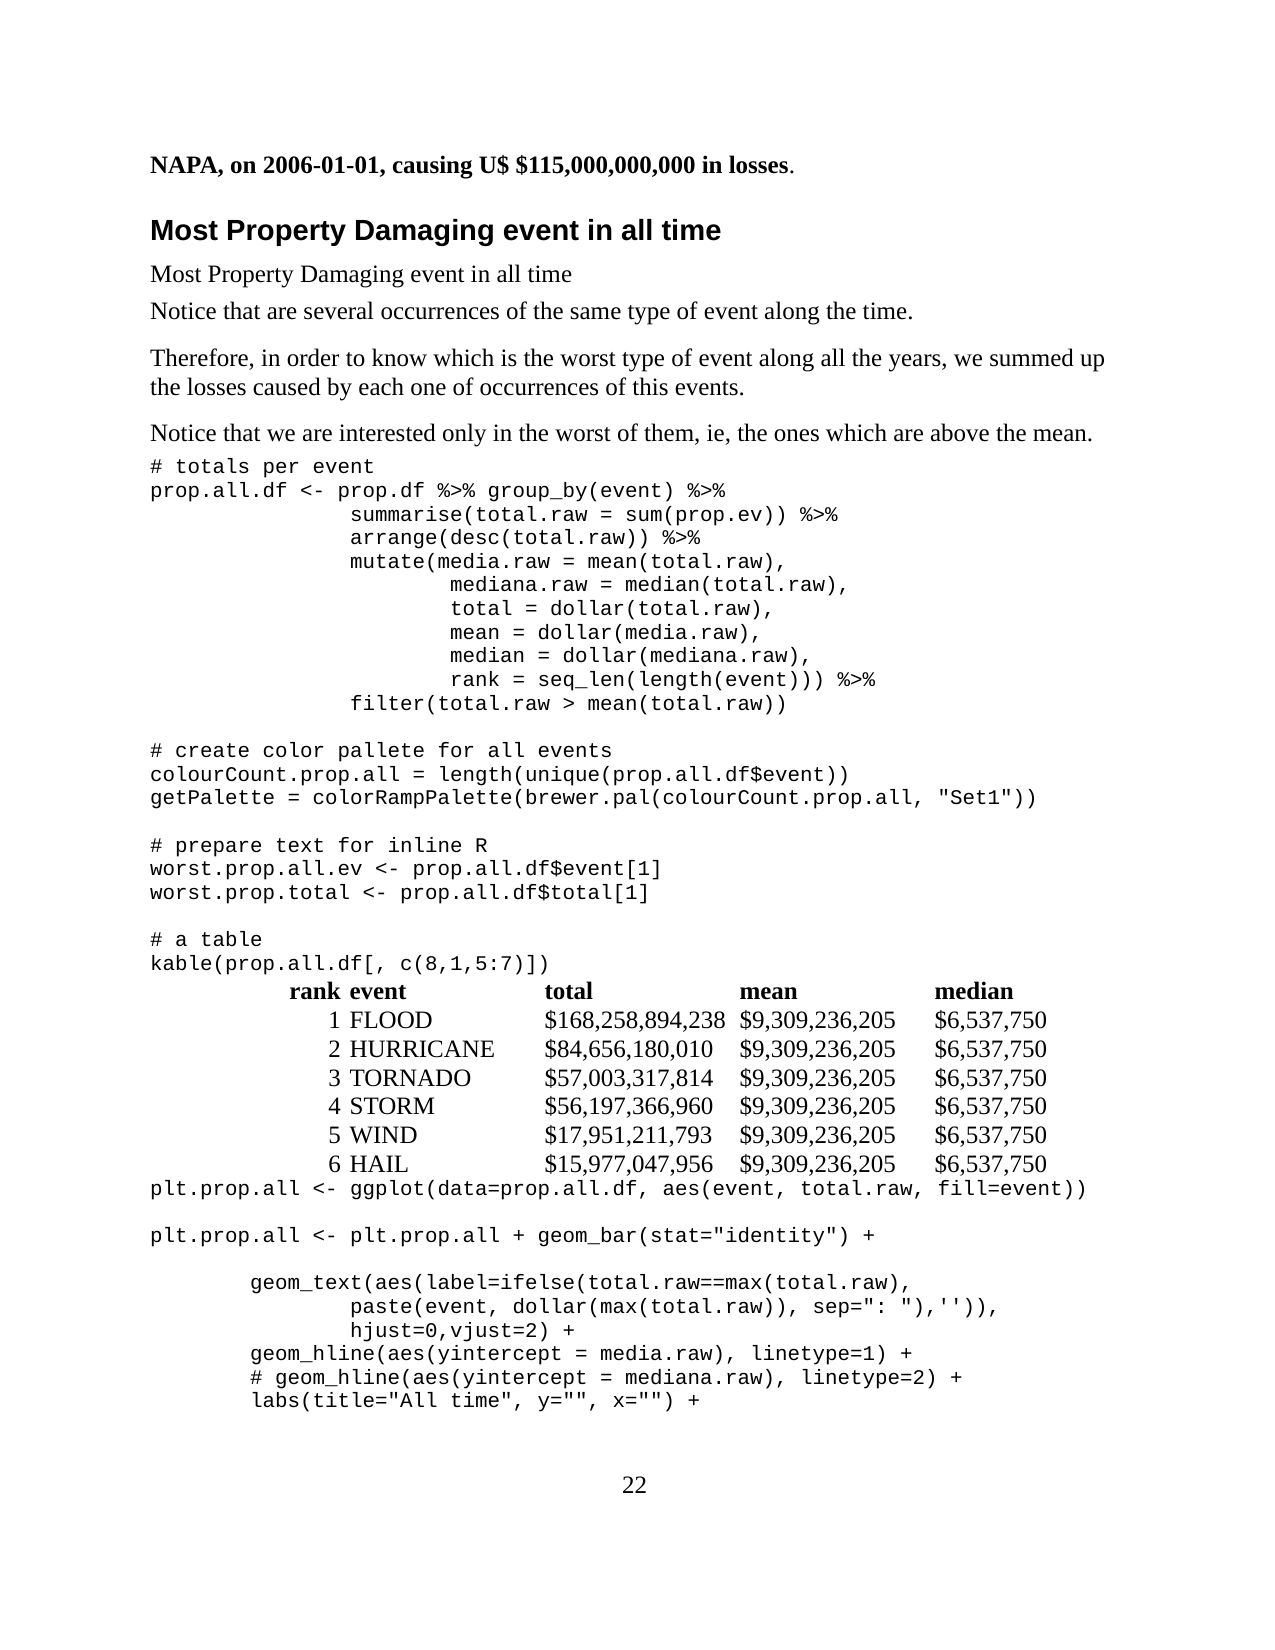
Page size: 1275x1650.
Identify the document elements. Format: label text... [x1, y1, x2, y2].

table_cell $57,003,317,814 [540, 1063, 735, 1091]
table_header event [345, 976, 540, 1005]
table_cell FLOOD [345, 1005, 540, 1034]
text # create color pallete for all events [150, 740, 1125, 764]
text geom_text(aes(label=ifelse(total.raw==max(total.raw), [150, 1272, 1125, 1296]
table_header mean [735, 976, 930, 1005]
table_cell STORM [345, 1091, 540, 1120]
table_cell $6,537,750 [930, 1034, 1125, 1063]
subtitle Most Property Damaging event in all time [150, 213, 1125, 246]
table_cell $6,537,750 [930, 1149, 1125, 1178]
text prop.all.df <- prop.df %>% group_by(event) %>% [150, 480, 1125, 503]
text rank = seq_len(length(event))) %>% [150, 669, 1125, 693]
text Therefore, in order to know which is the worst type of event along all the years, we summed up the losses caused by each one of occurrences of this events. [150, 343, 1125, 401]
text # geom_hline(aes(yintercept = mediana.raw), linetype=2) + [150, 1367, 1125, 1391]
table_cell $6,537,750 [930, 1005, 1125, 1034]
text mediana.raw = median(total.raw), [150, 574, 1125, 598]
text geom_hline(aes(yintercept = media.raw), linetype=1) + [150, 1343, 1125, 1367]
text mean = dollar(media.raw), [150, 622, 1125, 645]
table_header total [540, 976, 735, 1005]
table_header rank [150, 976, 345, 1005]
table_cell $84,656,180,010 [540, 1034, 735, 1063]
text worst.prop.total <- prop.all.df$total[1] [150, 882, 1125, 906]
table_cell 2 [150, 1034, 345, 1063]
text total = dollar(total.raw), [150, 598, 1125, 622]
text plt.prop.all <- plt.prop.all + geom_bar(stat="identity") + [150, 1225, 1125, 1249]
table_cell $9,309,236,205 [735, 1063, 930, 1091]
text summarise(total.raw = sum(prop.ev)) %>% [150, 503, 1125, 527]
table_cell $15,977,047,956 [540, 1149, 735, 1178]
text # totals per event [150, 456, 1125, 480]
table_cell $6,537,750 [930, 1063, 1125, 1091]
text plt.prop.all <- ggplot(data=prop.all.df, aes(event, total.raw, fill=event)) [150, 1178, 1125, 1201]
table_cell HAIL [345, 1149, 540, 1178]
table_cell $6,537,750 [930, 1091, 1125, 1120]
text kable(prop.all.df[, c(8,1,5:7)]) [150, 953, 1125, 976]
text # prepare text for inline R [150, 834, 1125, 858]
text paste(event, dollar(max(total.raw)), sep=": "),'')), [150, 1296, 1125, 1319]
text hjust=0,vjust=2) + [150, 1319, 1125, 1343]
table_cell $9,309,236,205 [735, 1005, 930, 1034]
text arrange(desc(total.raw)) %>% [150, 527, 1125, 551]
text worst.prop.all.ev <- prop.all.df$event[1] [150, 858, 1125, 882]
table_cell $9,309,236,205 [735, 1149, 930, 1178]
table_cell $17,951,211,793 [540, 1120, 735, 1149]
text Most Property Damaging event in all time [150, 259, 1125, 287]
text # a table [150, 929, 1125, 953]
table_cell HURRICANE [345, 1034, 540, 1063]
text NAPA, on 2006-01-01, causing U$ $115,000,000,000 in losses. [150, 150, 1125, 179]
table_cell 6 [150, 1149, 345, 1178]
table_cell $56,197,366,960 [540, 1091, 735, 1120]
table_header median [930, 976, 1125, 1005]
table_cell 4 [150, 1091, 345, 1120]
text filter(total.raw > mean(total.raw)) [150, 693, 1125, 716]
table_cell TORNADO [345, 1063, 540, 1091]
text median = dollar(mediana.raw), [150, 645, 1125, 669]
text Notice that are several occurrences of the same type of event along the time. [150, 296, 1125, 325]
table_cell 1 [150, 1005, 345, 1034]
table_cell $9,309,236,205 [735, 1091, 930, 1120]
text mutate(media.raw = mean(total.raw), [150, 551, 1125, 574]
table_cell $168,258,894,238 [540, 1005, 735, 1034]
text colourCount.prop.all = length(unique(prop.all.df$event)) [150, 764, 1125, 787]
table_cell $9,309,236,205 [735, 1034, 930, 1063]
table_cell 5 [150, 1120, 345, 1149]
text labs(title="All time", y="", x="") + [150, 1391, 1125, 1414]
text getPalette = colorRampPalette(brewer.pal(colourCount.prop.all, "Set1")) [150, 787, 1125, 811]
text Notice that we are interested only in the worst of them, ie, the ones which are above the mean. [150, 418, 1125, 447]
table_cell $6,537,750 [930, 1120, 1125, 1149]
table_cell WIND [345, 1120, 540, 1149]
table_cell 3 [150, 1063, 345, 1091]
table_cell $9,309,236,205 [735, 1120, 930, 1149]
